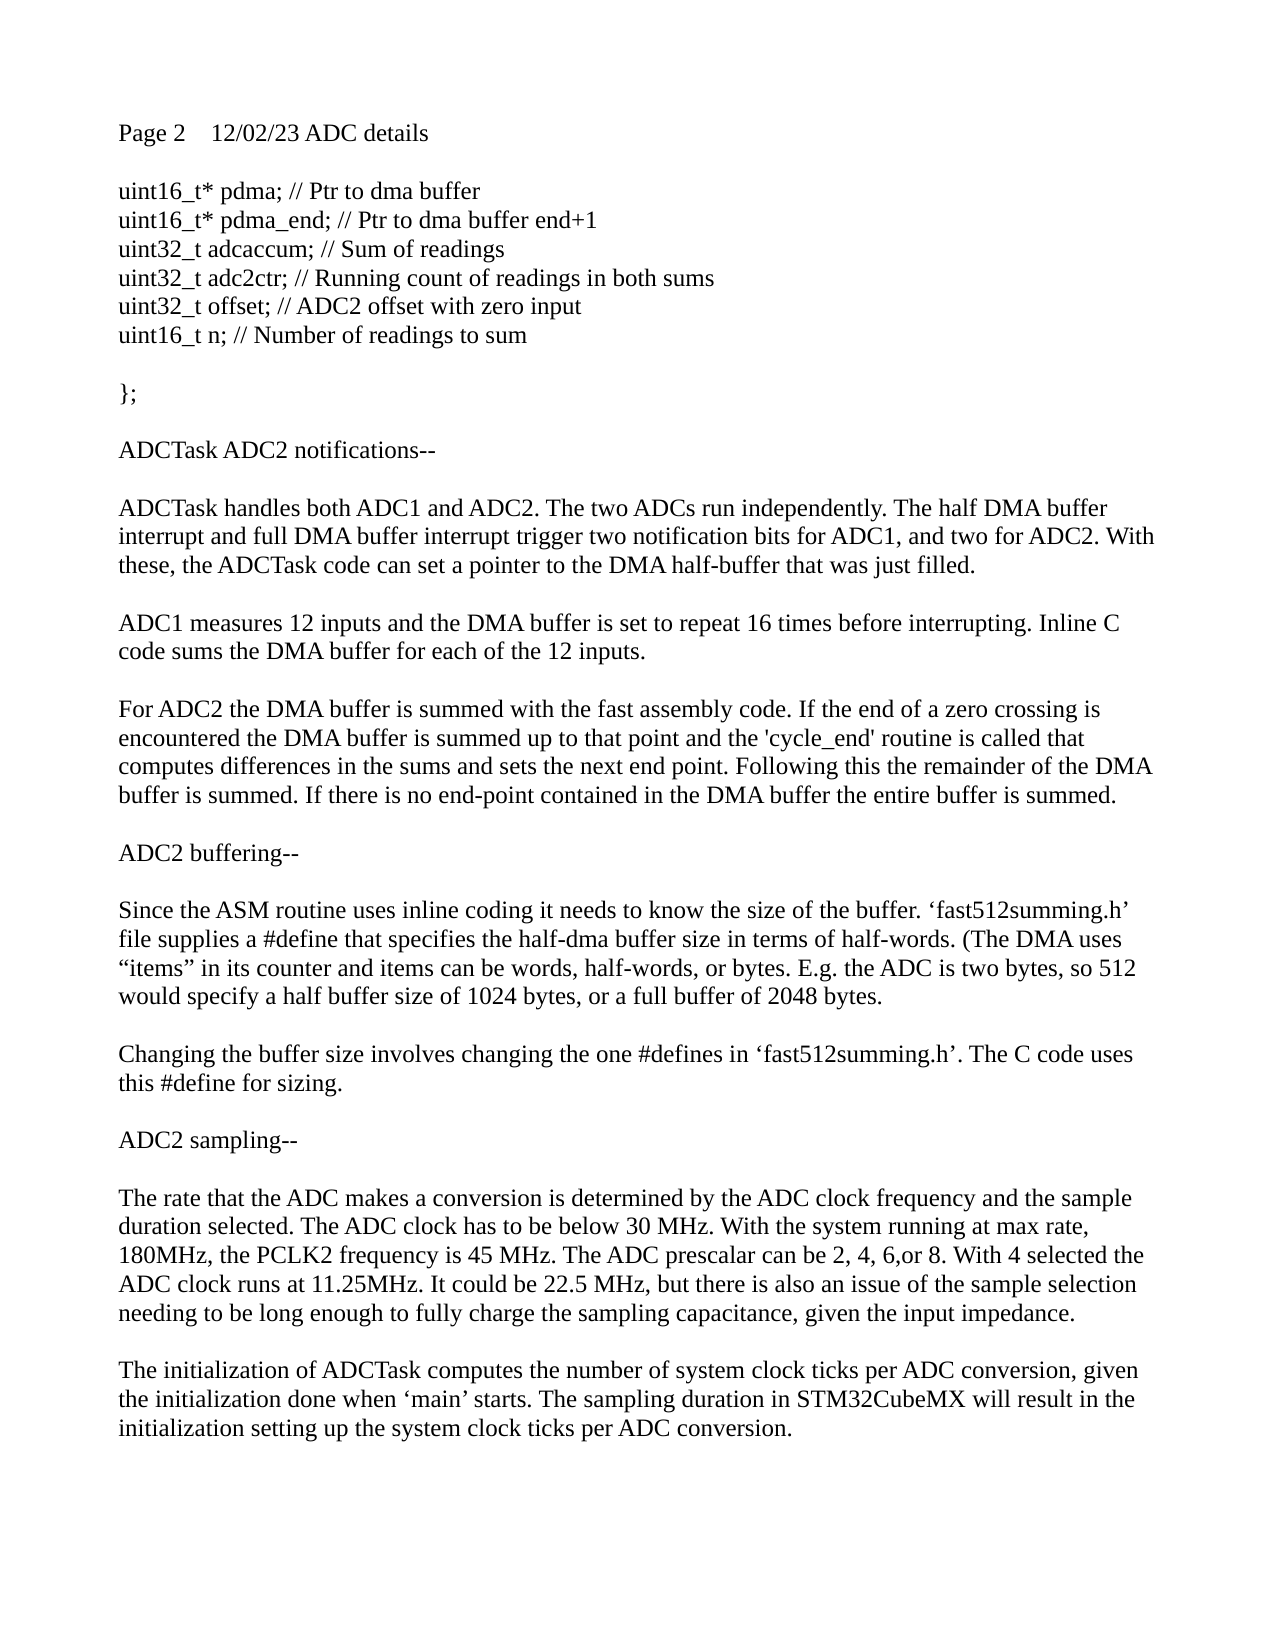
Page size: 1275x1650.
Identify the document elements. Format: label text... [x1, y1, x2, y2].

text ADC1 measures 12 inputs and the DMA buffer is set to repeat 16 times before interrupting. Inline C code sums the DMA buffer for each of the 12 inputs. [118, 608, 1157, 665]
text Changing the buffer size involves changing the one #defines in ‘fast512summing.h’. The C code uses this #define for sizing. [118, 1039, 1157, 1096]
text The initialization of ADCTask computes the number of system clock ticks per ADC conversion, given the initialization done when ‘main’ starts. The sampling duration in STM32CubeMX will result in the initialization setting up the system clock ticks per ADC conversion. [118, 1355, 1157, 1441]
text uint16_t* pdma_end; // Ptr to dma buffer end+1 [118, 205, 1157, 234]
text ADCTask handles both ADC1 and ADC2. The two ADCs run independently. The half DMA buffer interrupt and full DMA buffer interrupt trigger two notification bits for ADC1, and two for ADC2. With these, the ADCTask code can set a pointer to the DMA half-buffer that was just filled. [118, 493, 1157, 579]
text uint32_t adcaccum; // Sum of readings [118, 234, 1157, 263]
text }; [118, 378, 1157, 406]
text uint16_t n; // Number of readings to sum [118, 320, 1157, 349]
text Since the ASM routine uses inline coding it needs to know the size of the buffer. ‘fast512summing.h’ file supplies a #define that specifies the half-dma buffer size in terms of half-words. (The DMA uses “items” in its counter and items can be words, half-words, or bytes. E.g. the ADC is two bytes, so 512 would specify a half buffer size of 1024 bytes, or a full buffer of 2048 bytes. [118, 895, 1157, 1010]
text ADCTask ADC2 notifications-- [118, 435, 1157, 464]
text ADC2 buffering-- [118, 838, 1157, 866]
text uint32_t offset; // ADC2 offset with zero input [118, 291, 1157, 320]
text ADC2 sampling-- [118, 1125, 1157, 1154]
text uint32_t adc2ctr; // Running count of readings in both sums [118, 263, 1157, 291]
text For ADC2 the DMA buffer is summed with the fast assembly code. If the end of a zero crossing is encountered the DMA buffer is summed up to that point and the 'cycle_end' routine is called that computes differences in the sums and sets the next end point. Following this the remainder of the DMA buffer is summed. If there is no end-point contained in the DMA buffer the entire buffer is summed. [118, 694, 1157, 809]
text The rate that the ADC makes a conversion is determined by the ADC clock frequency and the sample duration selected. The ADC clock has to be below 30 MHz. With the system running at max rate, 180MHz, the PCLK2 frequency is 45 MHz. The ADC prescalar can be 2, 4, 6,or 8. With 4 selected the ADC clock runs at 11.25MHz. It could be 22.5 MHz, but there is also an issue of the sample selection needing to be long enough to fully charge the sampling capacitance, given the input impedance. [118, 1183, 1157, 1326]
text uint16_t* pdma; // Ptr to dma buffer [118, 176, 1157, 205]
